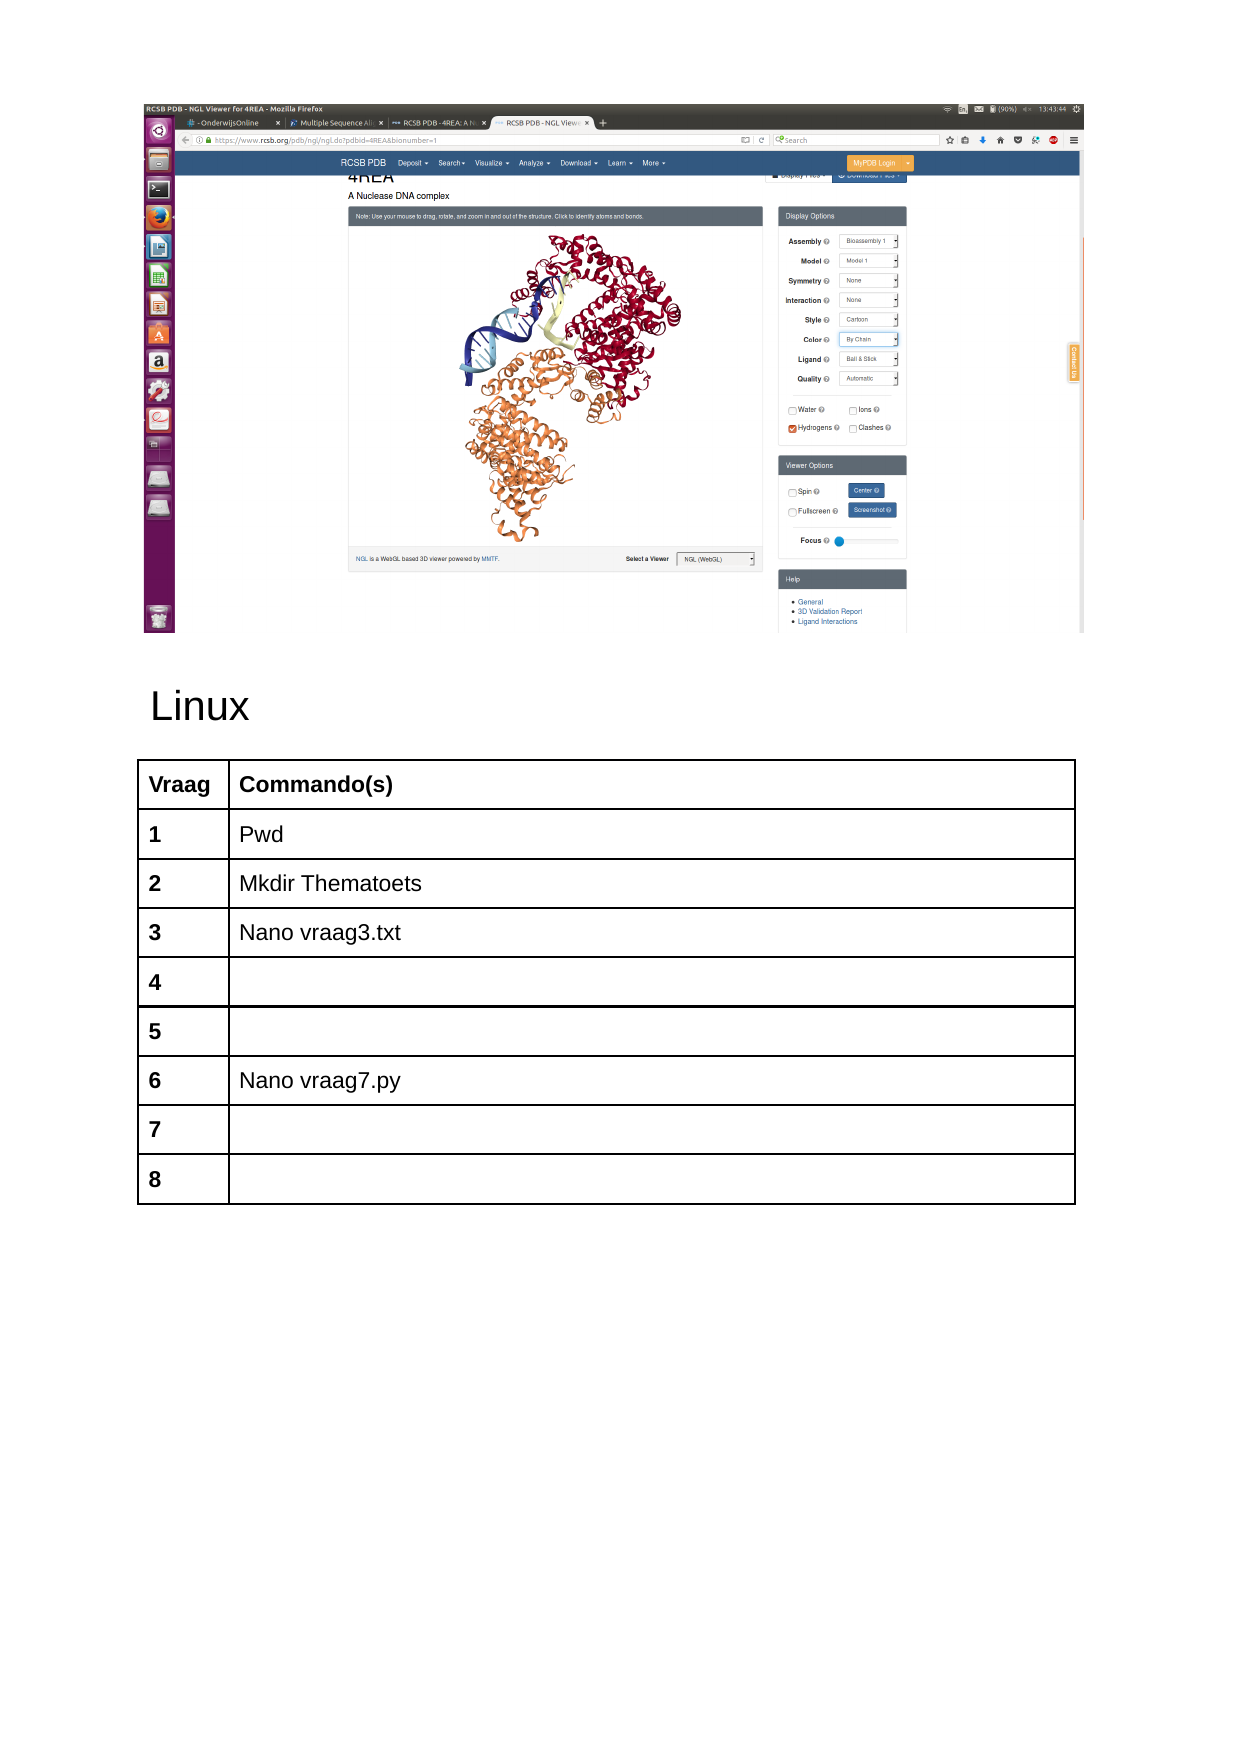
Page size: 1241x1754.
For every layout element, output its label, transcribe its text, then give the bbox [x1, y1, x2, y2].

table_cell [230, 1106, 1074, 1153]
table_cell 1 [139, 810, 228, 857]
subtitle Linux [150, 681, 1090, 729]
table_cell Nano vraag3.txt [230, 909, 1074, 956]
table_cell Mkdir Thematoets [230, 860, 1074, 907]
table_cell [230, 1008, 1074, 1054]
table_cell 4 [139, 958, 228, 1005]
table_cell Pwd [230, 810, 1074, 857]
table_cell 8 [139, 1155, 228, 1202]
picture [143, 104, 1084, 633]
table_cell Nano vraag7.py [230, 1057, 1074, 1104]
table_cell 3 [139, 909, 228, 956]
table_cell 5 [139, 1008, 228, 1054]
table_header Commando(s) [230, 761, 1074, 808]
table_header Vraag [139, 761, 228, 808]
table_cell [230, 958, 1074, 1005]
table_cell 2 [139, 860, 228, 907]
table_cell 6 [139, 1057, 228, 1104]
table_cell [230, 1155, 1074, 1202]
table_cell 7 [139, 1106, 228, 1153]
